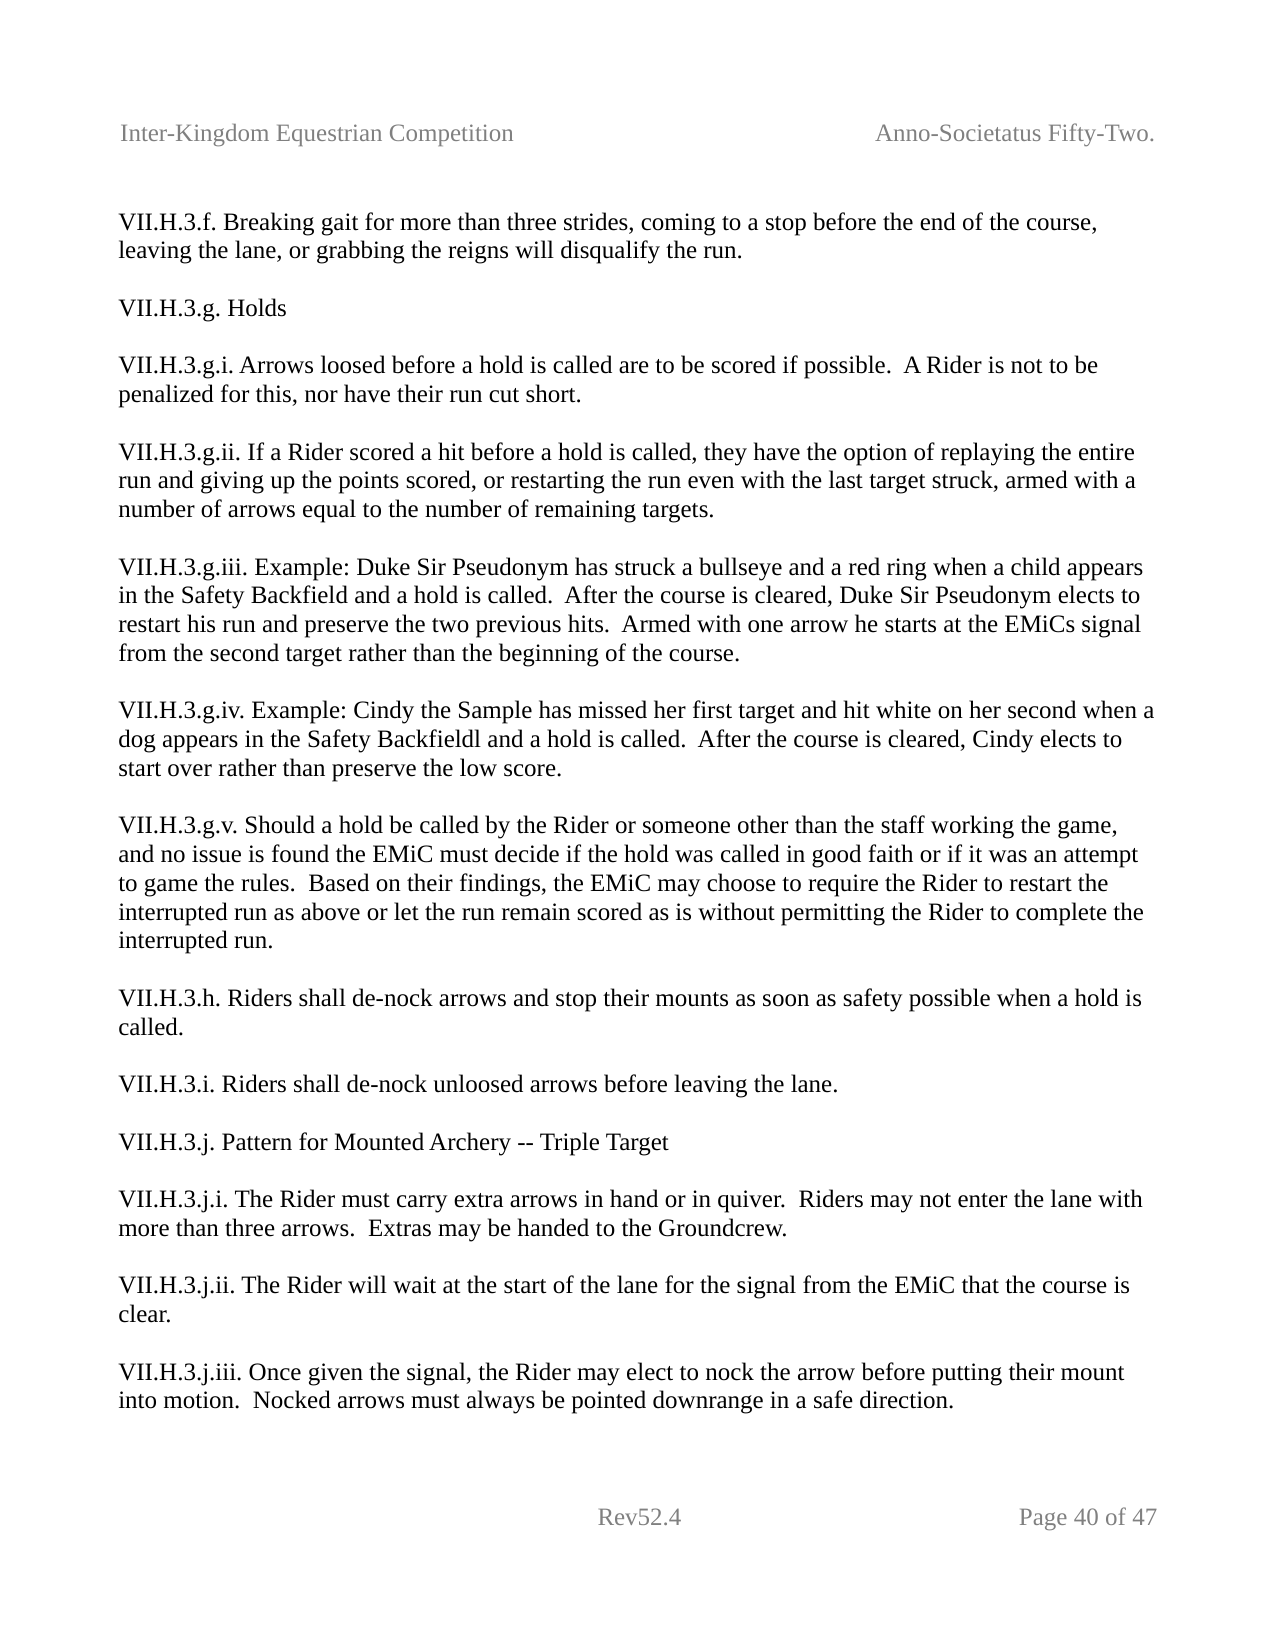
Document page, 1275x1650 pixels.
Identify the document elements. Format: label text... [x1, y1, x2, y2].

text VII.H.3.g.iii. Example: Duke Sir Pseudonym has struck a bullseye and a red ring when a child appears in the Safety Backfield and a hold is called. After the course is cleared, Duke Sir Pseudonym elects to restart his run and preserve the two previous hits. Armed with one arrow he starts at the EMiCs signal from the second target rather than the beginning of the course. [118, 552, 1157, 667]
text VII.H.3.g.v. Should a hold be called by the Rider or someone other than the staff working the game, and no issue is found the EMiC must decide if the hold was called in good faith or if it was an attempt to game the rules. Based on their findings, the EMiC may choose to require the Rider to restart the interrupted run as above or let the run remain scored as is without permitting the Rider to complete the interrupted run. [118, 811, 1157, 954]
text VII.H.3.g.i. Arrows loosed before a hold is called are to be scored if possible. A Rider is not to be penalized for this, nor have their run cut short. [118, 351, 1157, 408]
text VII.H.3.g. Holds [118, 293, 1157, 322]
text VII.H.3.j. Pattern for Mounted Archery -- Triple Target [118, 1127, 1157, 1156]
text VII.H.3.h. Riders shall de-nock arrows and stop their mounts as soon as safety possible when a hold is called. [118, 983, 1157, 1041]
text VII.H.3.f. Breaking gait for more than three strides, coming to a stop before the end of the course, leaving the lane, or grabbing the reigns will disqualify the run. [118, 207, 1157, 264]
text VII.H.3.g.iv. Example: Cindy the Sample has missed her first target and hit white on her second when a dog appears in the Safety Backfieldl and a hold is called. After the course is cleared, Cindy elects to start over rather than preserve the low score. [118, 696, 1157, 782]
text VII.H.3.g.ii. If a Rider scored a hit before a hold is called, they have the option of replaying the entire run and giving up the points scored, or restarting the run even with the last target struck, armed with a number of arrows equal to the number of remaining targets. [118, 437, 1157, 523]
text VII.H.3.j.iii. Once given the signal, the Rider may elect to nock the arrow before putting their mount into motion. Nocked arrows must always be pointed downrange in a safe direction. [118, 1357, 1157, 1414]
text VII.H.3.j.ii. The Rider will wait at the start of the lane for the signal from the EMiC that the course is clear. [118, 1271, 1157, 1328]
text VII.H.3.j.i. The Rider must carry extra arrows in hand or in quiver. Riders may not enter the lane with more than three arrows. Extras may be handed to the Groundcrew. [118, 1184, 1157, 1242]
text VII.H.3.i. Riders shall de-nock unloosed arrows before leaving the lane. [118, 1069, 1157, 1098]
